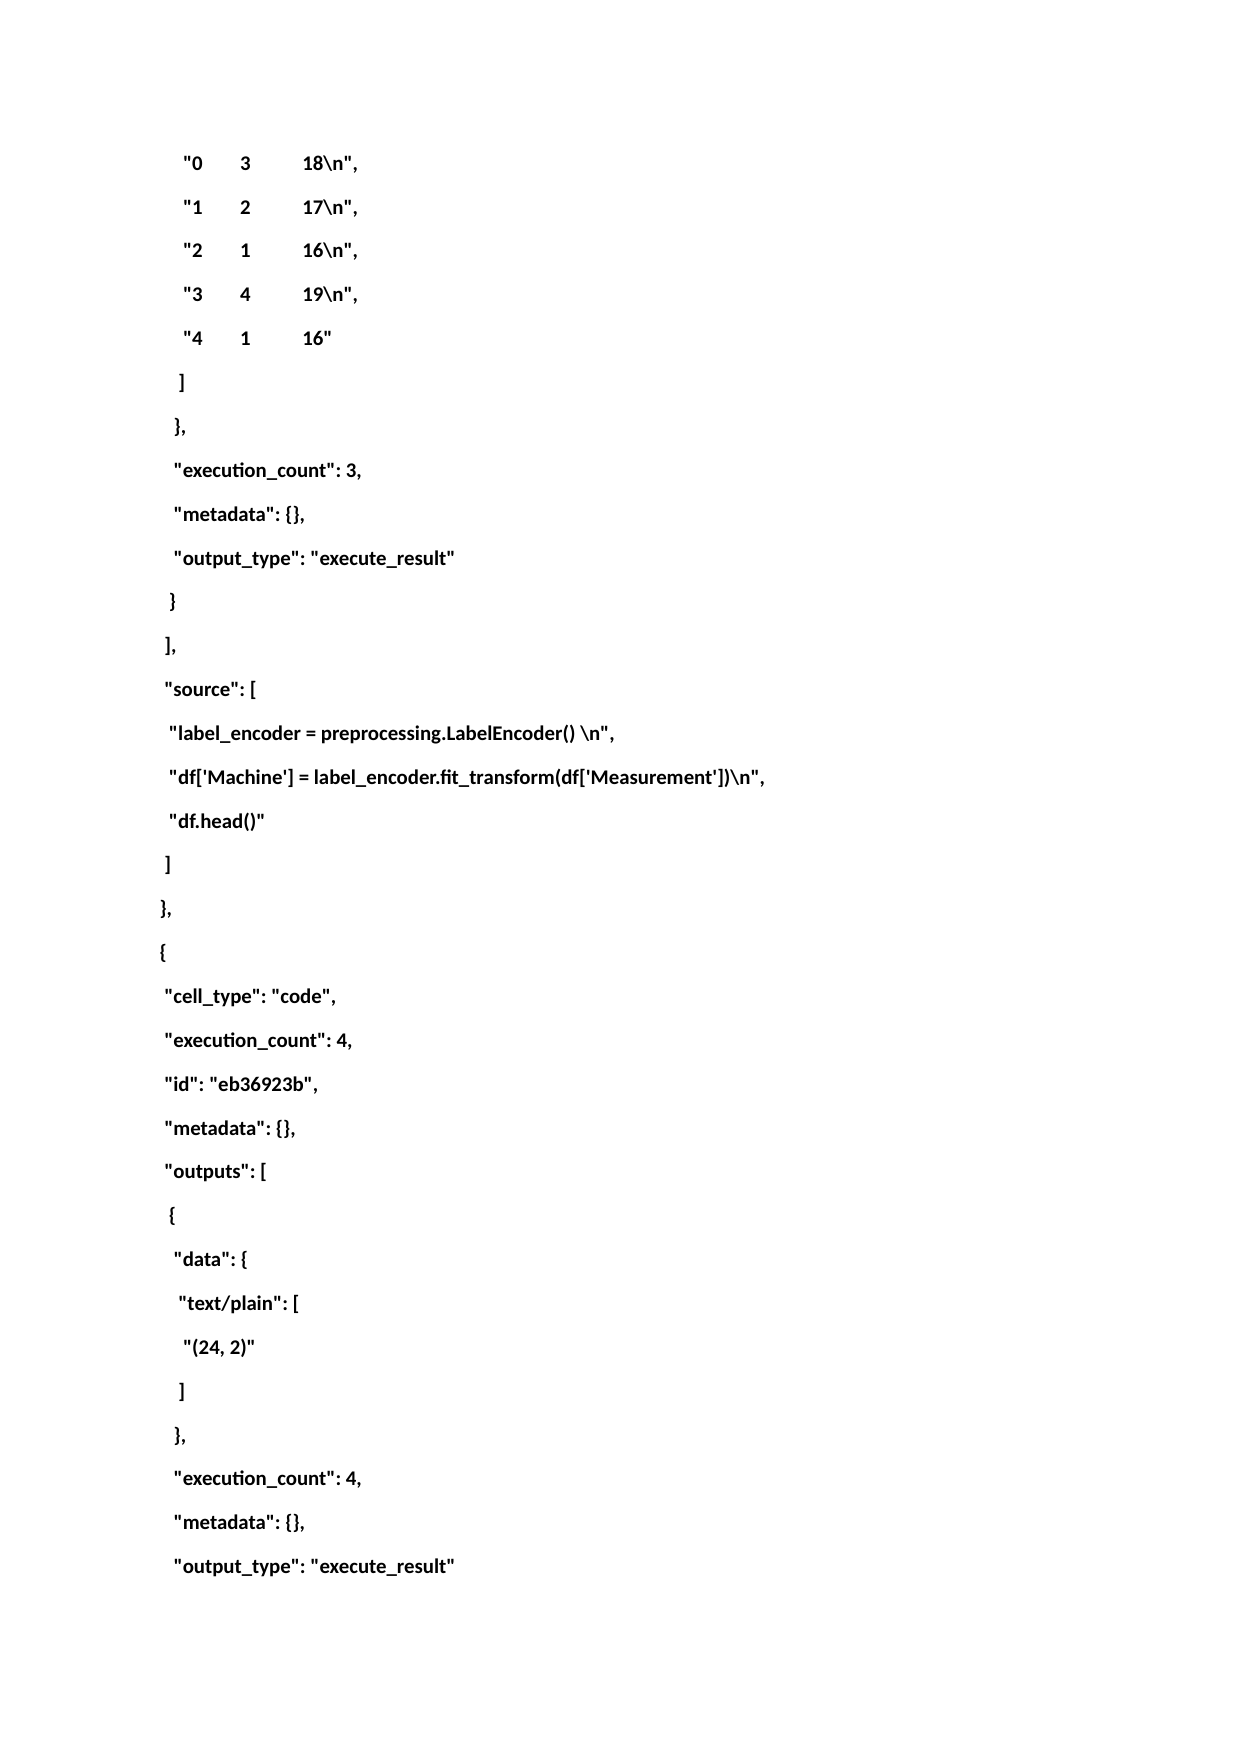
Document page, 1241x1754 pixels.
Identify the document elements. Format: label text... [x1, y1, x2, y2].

text "df.head()" [150, 808, 1090, 833]
text ] [150, 369, 1090, 395]
text "label_encoder = preprocessing.LabelEncoder() \n", [150, 720, 1090, 746]
text "data": { [150, 1246, 1090, 1272]
text "id": "eb36923b", [150, 1071, 1090, 1096]
text }, [150, 413, 1090, 438]
text ], [150, 632, 1090, 658]
text ] [150, 852, 1090, 877]
text "outputs": [ [150, 1159, 1090, 1184]
text "output_type": "execute_result" [150, 545, 1090, 570]
text "metadata": {}, [150, 1115, 1090, 1140]
text "2 1 16\n", [150, 238, 1090, 263]
text "1 2 17\n", [150, 194, 1090, 219]
text }, [150, 1422, 1090, 1447]
text "0 3 18\n", [150, 150, 1090, 175]
text }, [150, 896, 1090, 921]
text "3 4 19\n", [150, 282, 1090, 307]
text "cell_type": "code", [150, 983, 1090, 1009]
text "df['Machine'] = label_encoder.fit_transform(df['Measurement'])\n", [150, 764, 1090, 789]
text { [150, 1202, 1090, 1228]
text "4 1 16" [150, 325, 1090, 351]
text "execution_count": 4, [150, 1466, 1090, 1491]
text ] [150, 1378, 1090, 1403]
text "output_type": "execute_result" [150, 1553, 1090, 1579]
text "execution_count": 4, [150, 1027, 1090, 1052]
text "text/plain": [ [150, 1290, 1090, 1316]
text "source": [ [150, 676, 1090, 702]
text "execution_count": 3, [150, 457, 1090, 482]
text "metadata": {}, [150, 501, 1090, 526]
text "(24, 2)" [150, 1334, 1090, 1359]
text "metadata": {}, [150, 1509, 1090, 1535]
text { [150, 939, 1090, 965]
text } [150, 588, 1090, 614]
